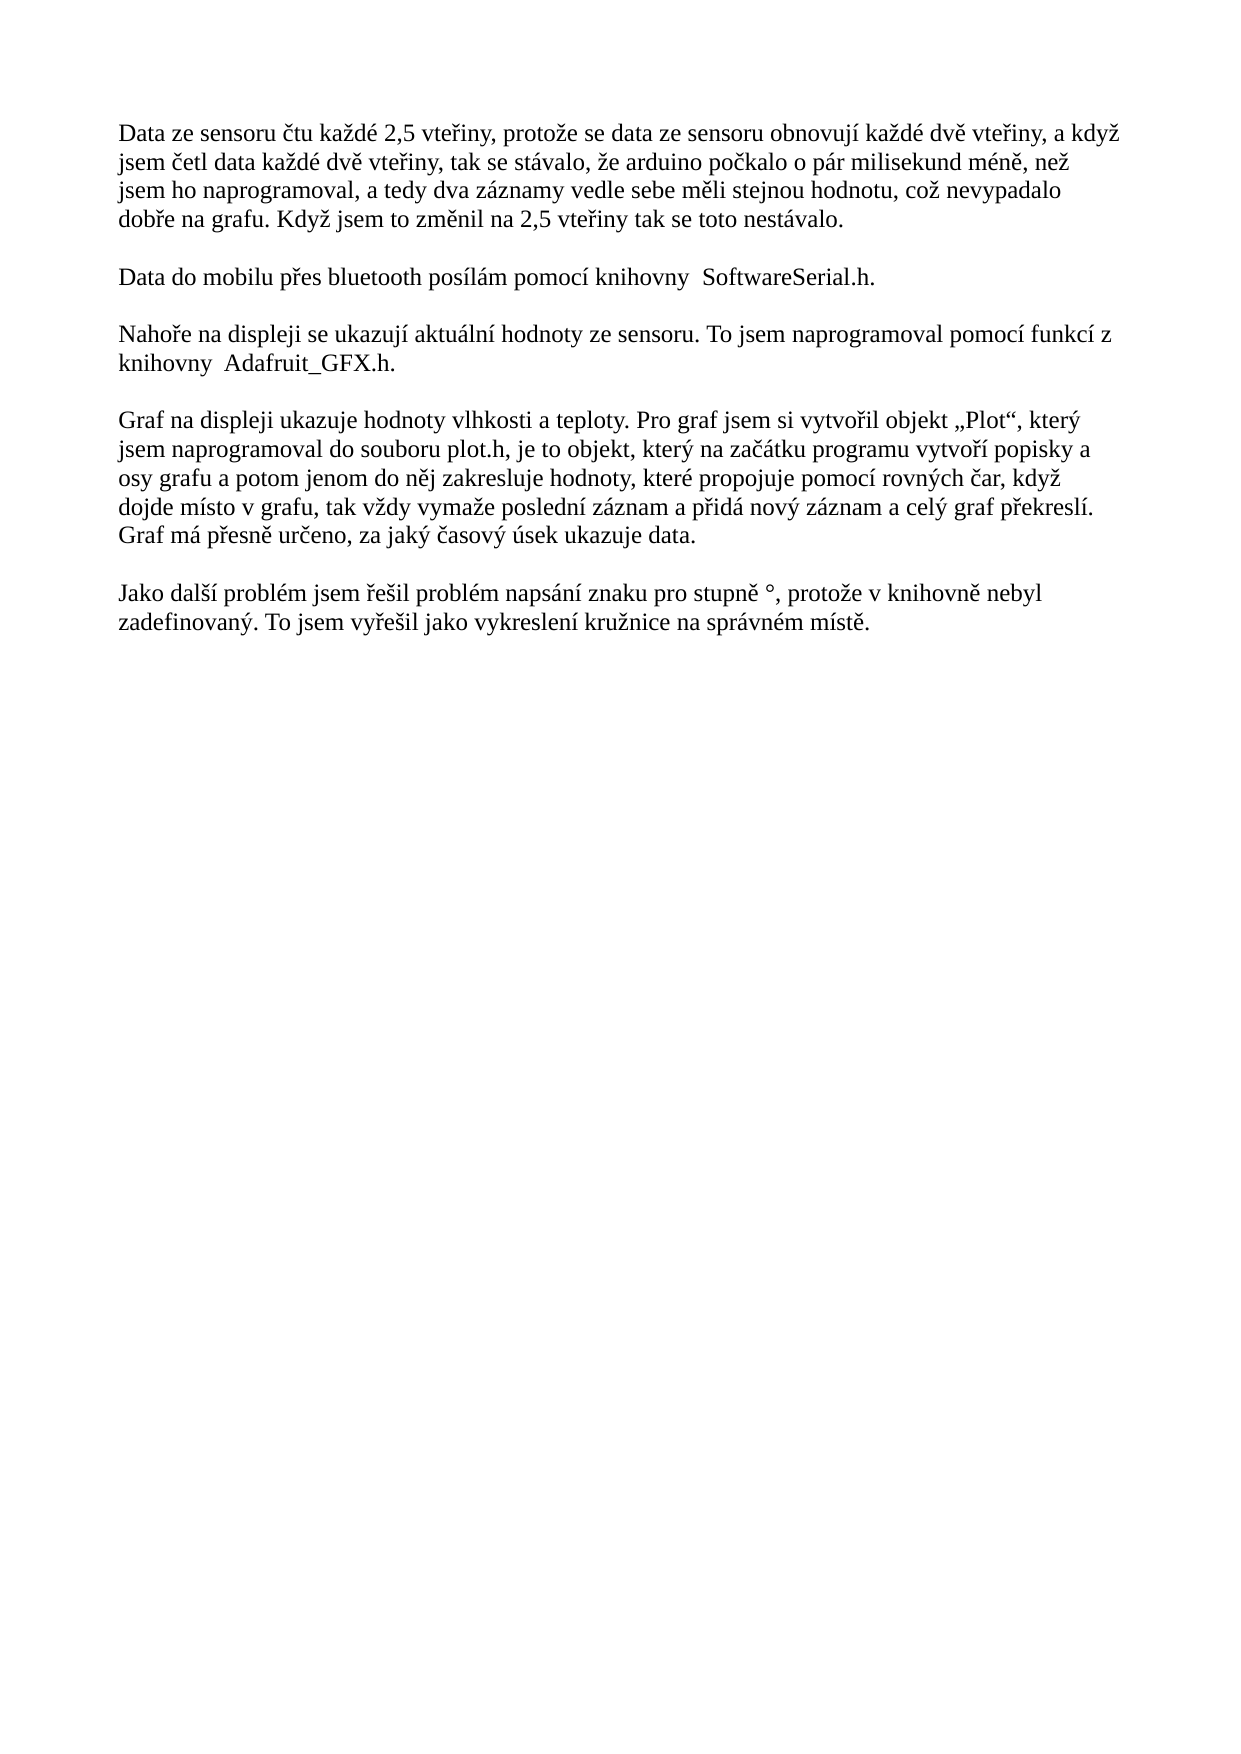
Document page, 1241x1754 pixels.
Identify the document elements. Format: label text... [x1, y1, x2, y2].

text Data do mobilu přes bluetooth posílám pomocí knihovny SoftwareSerial.h. [118, 262, 1122, 291]
text Data ze sensoru čtu každé 2,5 vteřiny, protože se data ze sensoru obnovují každé dvě vteřiny, a když jsem četl data každé dvě vteřiny, tak se stávalo, že arduino počkalo o pár milisekund méně, než jsem ho naprogramoval, a tedy dva záznamy vedle sebe měli stejnou hodnotu, což nevypadalo dobře na grafu. Když jsem to změnil na 2,5 vteřiny tak se toto nestávalo. [118, 118, 1122, 233]
text Jako další problém jsem řešil problém napsání znaku pro stupně °, protože v knihovně nebyl zadefinovaný. To jsem vyřešil jako vykreslení kružnice na správném místě. [118, 578, 1122, 636]
text Graf na displeji ukazuje hodnoty vlhkosti a teploty. Pro graf jsem si vytvořil objekt „Plot“, který jsem naprogramoval do souboru plot.h, je to objekt, který na začátku programu vytvoří popisky a osy grafu a potom jenom do něj zakresluje hodnoty, které propojuje pomocí rovných čar, když dojde místo v grafu, tak vždy vymaže poslední záznam a přidá nový záznam a celý graf překreslí. Graf má přesně určeno, za jaký časový úsek ukazuje data. [118, 406, 1122, 549]
text Nahoře na displeji se ukazují aktuální hodnoty ze sensoru. To jsem naprogramoval pomocí funkcí z knihovny Adafruit_GFX.h. [118, 319, 1122, 377]
